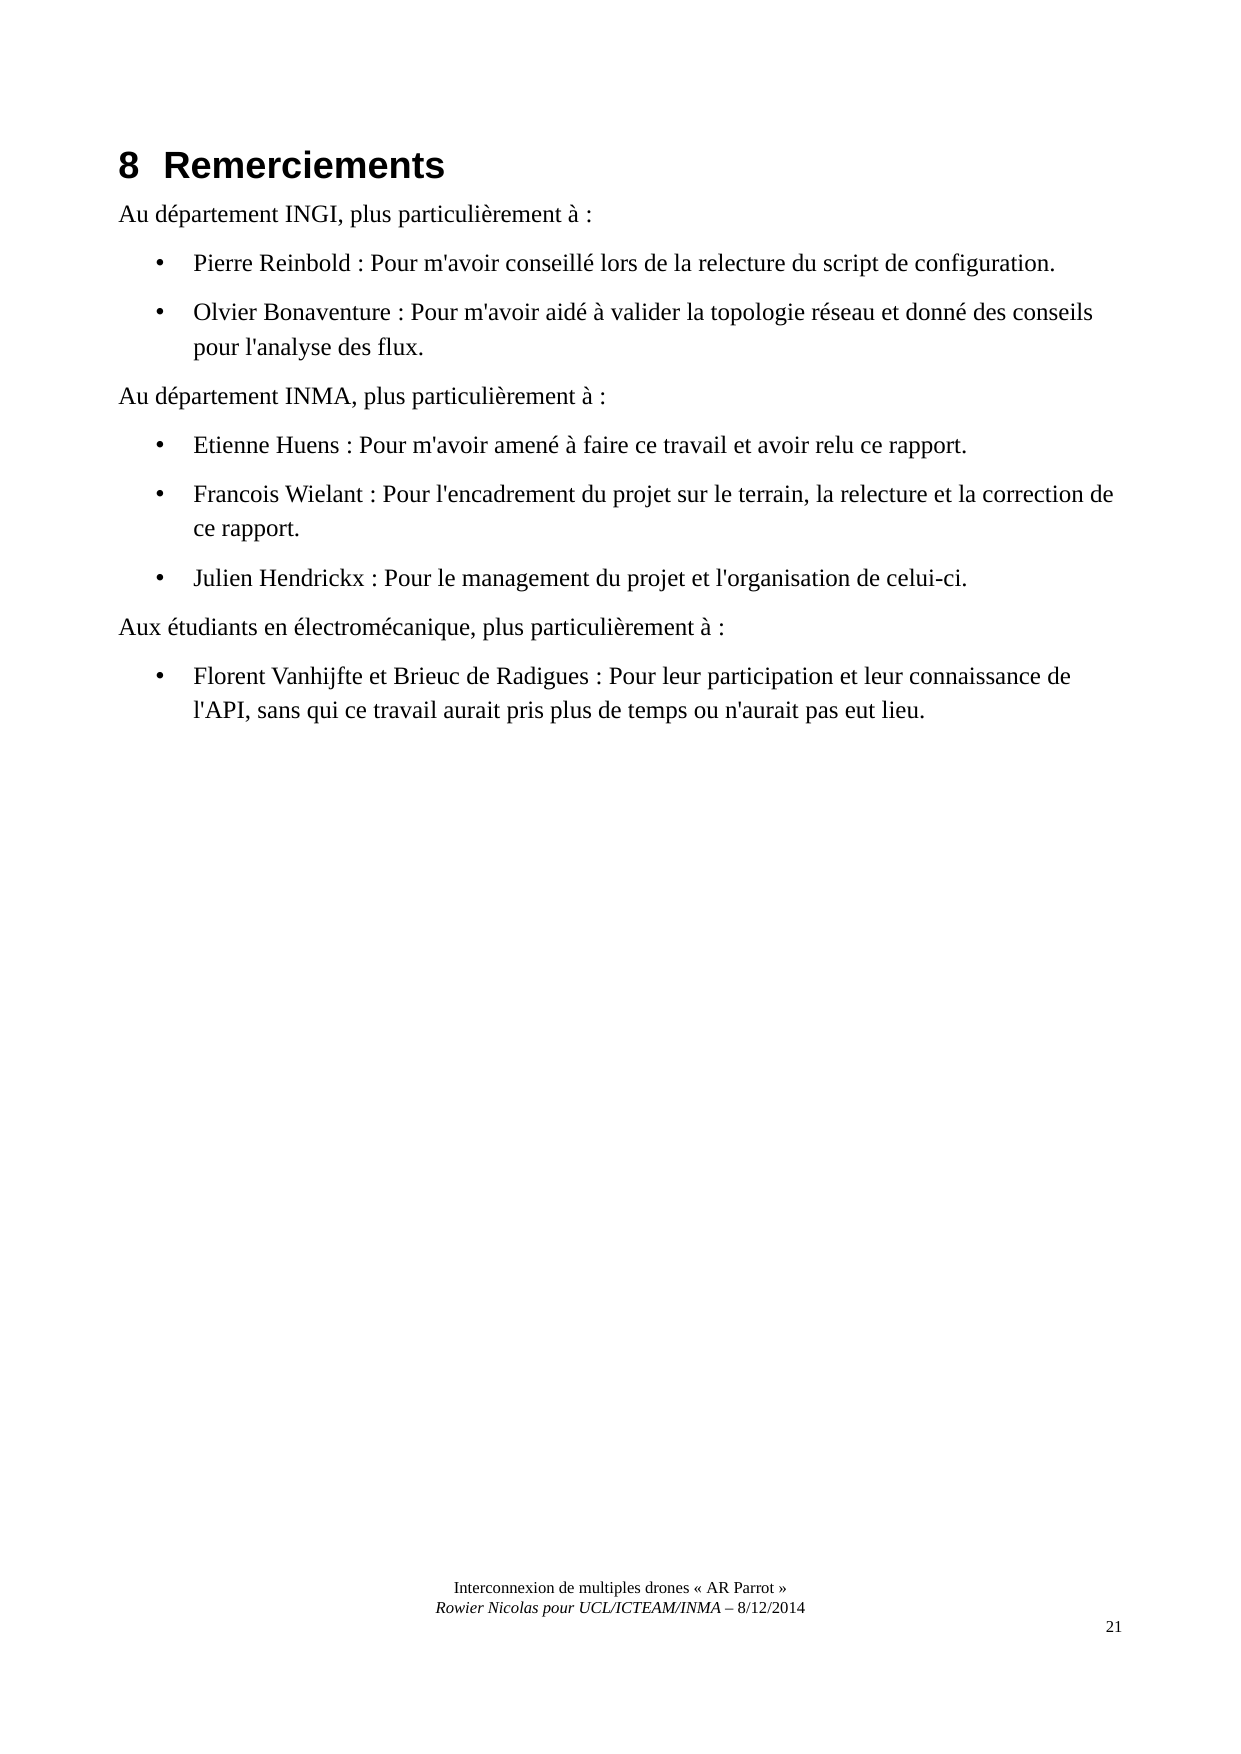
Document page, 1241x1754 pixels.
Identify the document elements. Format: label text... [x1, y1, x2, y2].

text Aux étudiants en électromécanique, plus particulièrement à : [118, 612, 1122, 640]
list Julien Hendrickx : Pour le management du projet et l'organisation de celui-ci. [156, 563, 1122, 591]
text Au département INGI, plus particulièrement à : [118, 199, 1122, 228]
text Au département INMA, plus particulièrement à : [118, 381, 1122, 410]
list Olvier Bonaventure : Pour m'avoir aidé à valider la topologie réseau et donné des conseils pour l'analyse des flux. [156, 297, 1122, 361]
list Francois Wielant : Pour l'encadrement du projet sur le terrain, la relecture et la correction de ce rapport. [156, 479, 1122, 542]
list Pierre Reinbold : Pour m'avoir conseillé lors de la relecture du script de configuration. [156, 248, 1122, 277]
subtitle Remerciements [118, 143, 1122, 187]
list Florent Vanhijfte et Brieuc de Radigues : Pour leur participation et leur connaissance de l'API, sans qui ce travail aurait pris plus de temps ou n'aurait pas eut lieu. [156, 661, 1122, 724]
list Etienne Huens : Pour m'avoir amené à faire ce travail et avoir relu ce rapport. [156, 430, 1122, 459]
